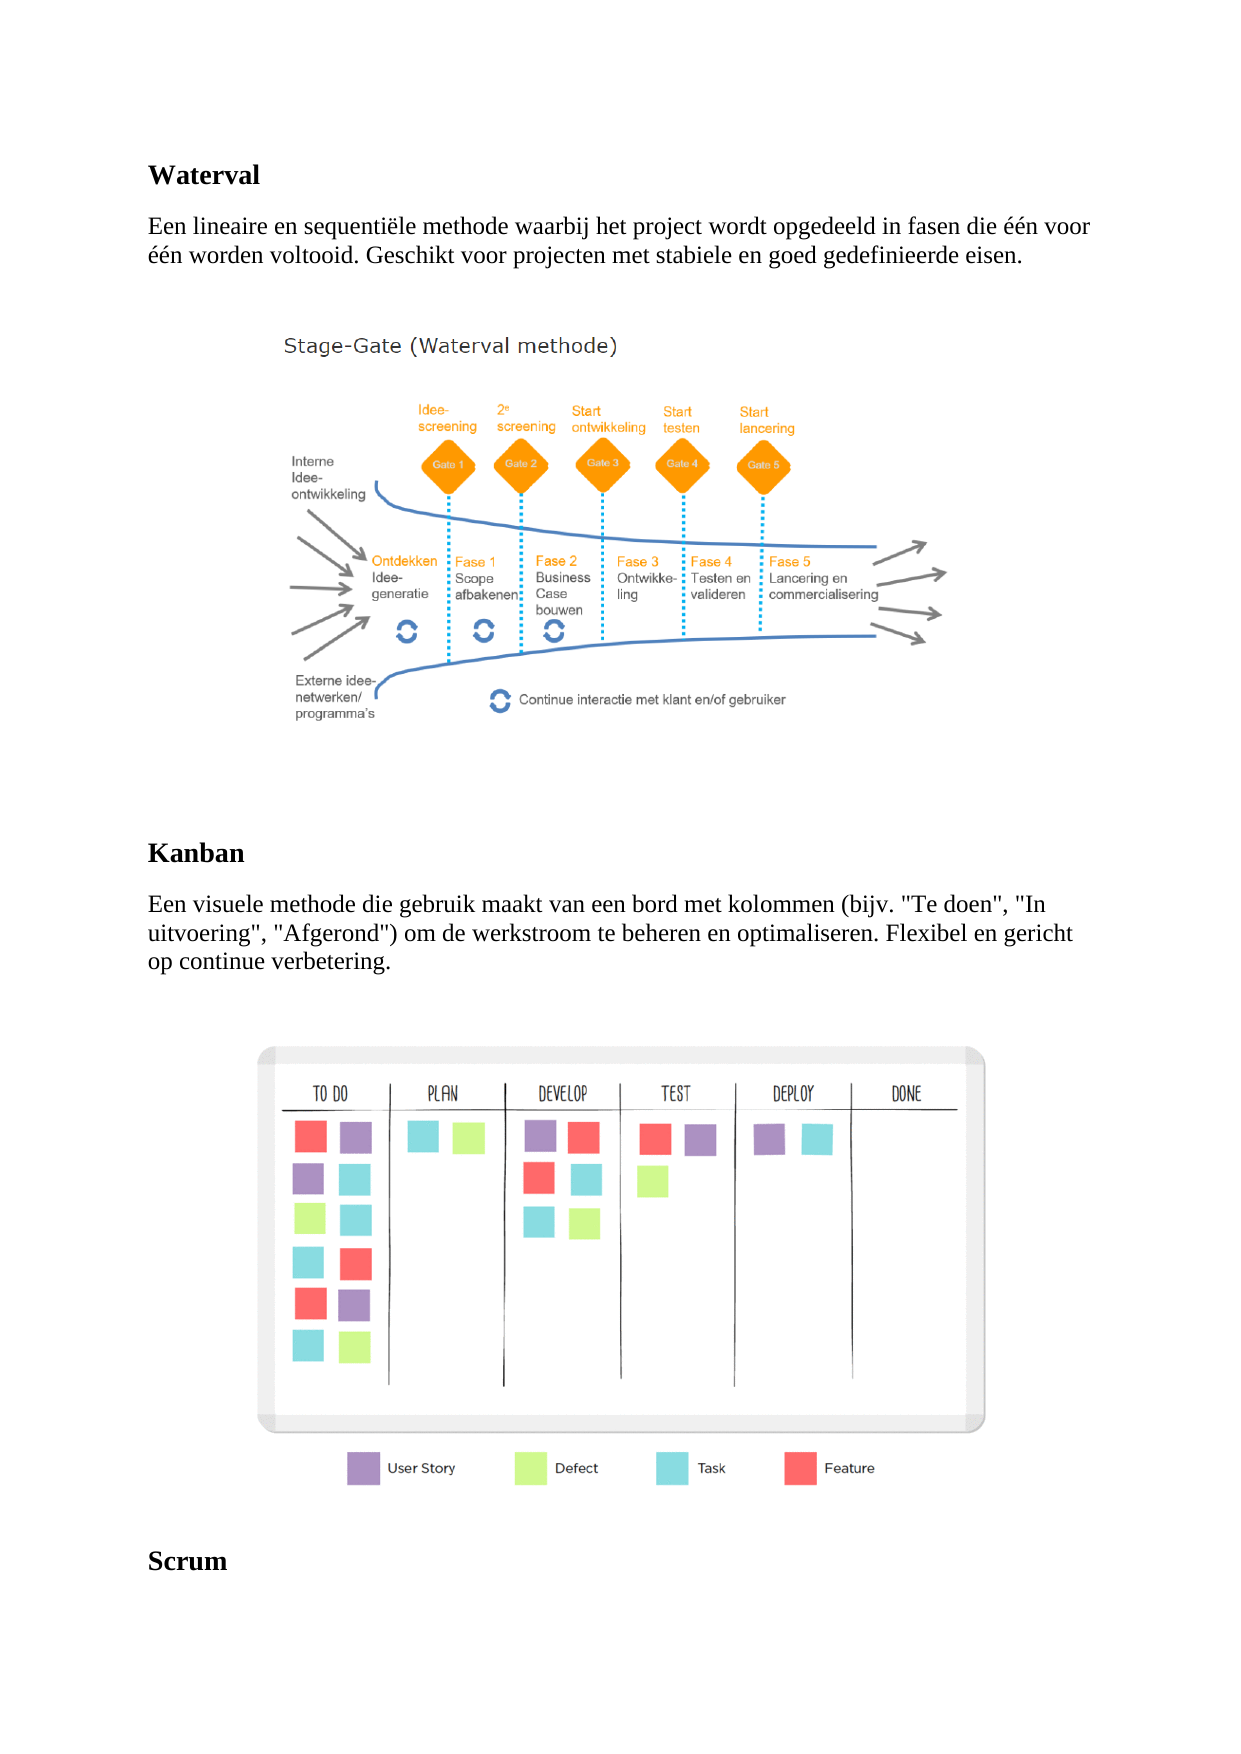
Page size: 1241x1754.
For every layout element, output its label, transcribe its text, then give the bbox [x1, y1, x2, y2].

subtitle Waterval [148, 158, 1093, 190]
subtitle Scrum [148, 1544, 1093, 1576]
subtitle Kanban [148, 836, 1093, 868]
text Een visuele methode die gebruik maakt van een bord met kolommen (bijv. "Te doen", "In uitvoering", "Afgerond") om de werkstroom te beheren en optimaliseren. Flexibel en gericht op continue verbetering. [148, 889, 1093, 975]
text Een lineaire en sequentiële methode waarbij het project wordt opgedeeld in fasen die één voor één worden voltooid. Geschikt voor projecten met stabiele en goed gedefinieerde eisen. [148, 211, 1093, 269]
